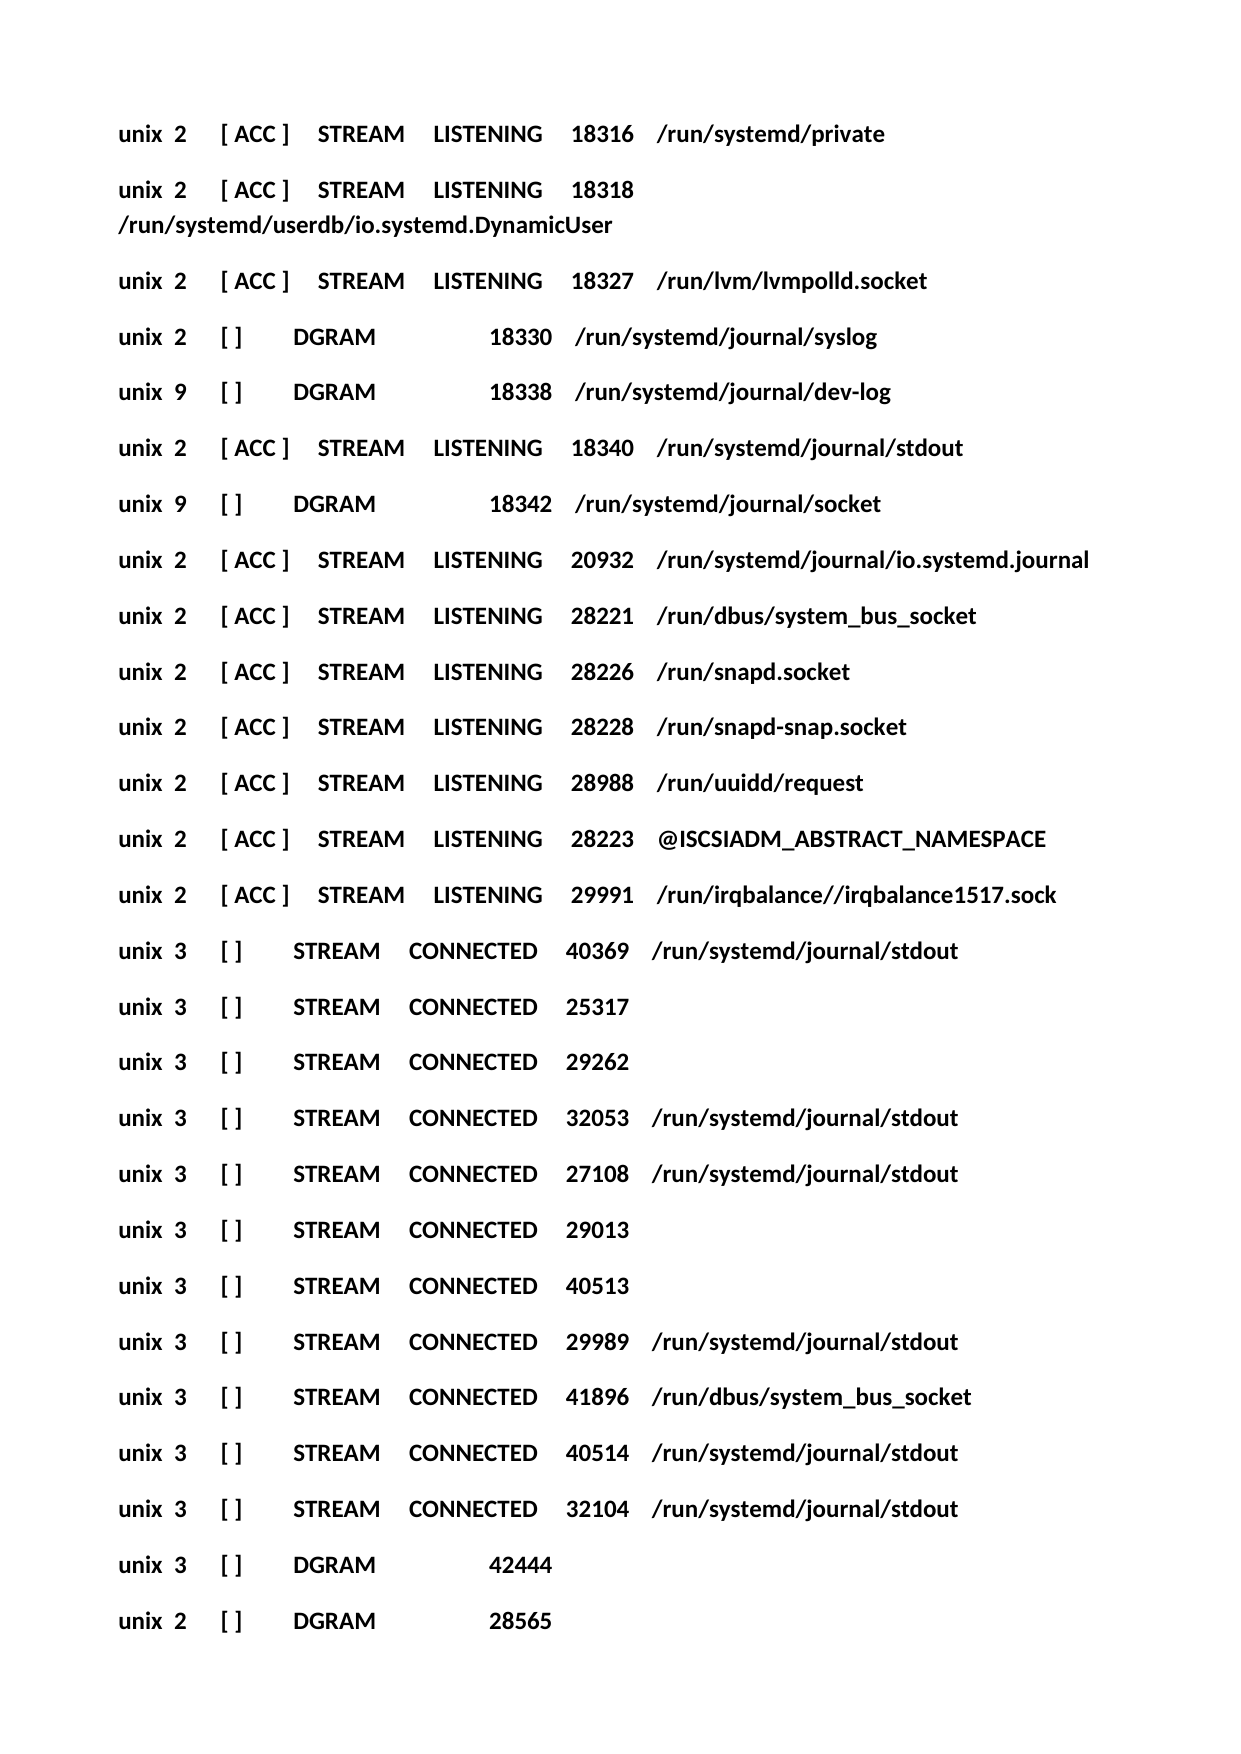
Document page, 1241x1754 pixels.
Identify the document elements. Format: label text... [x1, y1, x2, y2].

text unix 2 [ ] DGRAM 18330 /run/systemd/journal/syslog [118, 321, 1122, 351]
text unix 2 [ ACC ] STREAM LISTENING 18340 /run/systemd/journal/stdout [118, 432, 1122, 463]
text unix 2 [ ACC ] STREAM LISTENING 28223 @ISCSIADM_ABSTRACT_NAMESPACE [118, 823, 1122, 854]
text unix 2 [ ACC ] STREAM LISTENING 28988 /run/uuidd/request [118, 767, 1122, 798]
text unix 2 [ ACC ] STREAM LISTENING 28226 /run/snapd.socket [118, 656, 1122, 686]
text unix 3 [ ] STREAM CONNECTED 41896 /run/dbus/system_bus_socket [118, 1381, 1122, 1412]
text unix 3 [ ] STREAM CONNECTED 32104 /run/systemd/journal/stdout [118, 1493, 1122, 1524]
text unix 3 [ ] STREAM CONNECTED 25317 [118, 991, 1122, 1021]
text unix 3 [ ] STREAM CONNECTED 40514 /run/systemd/journal/stdout [118, 1437, 1122, 1468]
text unix 2 [ ACC ] STREAM LISTENING 18318 /run/systemd/userdb/io.systemd.DynamicUser [118, 174, 1122, 239]
text unix 3 [ ] STREAM CONNECTED 40513 [118, 1270, 1122, 1300]
text unix 3 [ ] STREAM CONNECTED 29013 [118, 1214, 1122, 1244]
text unix 3 [ ] DGRAM 42444 [118, 1549, 1122, 1579]
text unix 3 [ ] STREAM CONNECTED 40369 /run/systemd/journal/stdout [118, 935, 1122, 965]
text unix 2 [ ] DGRAM 28565 [118, 1605, 1122, 1635]
text unix 3 [ ] STREAM CONNECTED 29989 /run/systemd/journal/stdout [118, 1326, 1122, 1356]
text unix 9 [ ] DGRAM 18338 /run/systemd/journal/dev-log [118, 376, 1122, 407]
text unix 2 [ ACC ] STREAM LISTENING 20932 /run/systemd/journal/io.systemd.journal [118, 544, 1122, 574]
text unix 2 [ ACC ] STREAM LISTENING 18316 /run/systemd/private [118, 118, 1122, 149]
text unix 3 [ ] STREAM CONNECTED 32053 /run/systemd/journal/stdout [118, 1102, 1122, 1133]
text unix 2 [ ACC ] STREAM LISTENING 18327 /run/lvm/lvmpolld.socket [118, 265, 1122, 295]
text unix 2 [ ACC ] STREAM LISTENING 28228 /run/snapd-snap.socket [118, 711, 1122, 742]
text unix 2 [ ACC ] STREAM LISTENING 28221 /run/dbus/system_bus_socket [118, 600, 1122, 630]
text unix 3 [ ] STREAM CONNECTED 29262 [118, 1046, 1122, 1077]
text unix 3 [ ] STREAM CONNECTED 27108 /run/systemd/journal/stdout [118, 1158, 1122, 1189]
text unix 9 [ ] DGRAM 18342 /run/systemd/journal/socket [118, 488, 1122, 519]
text unix 2 [ ACC ] STREAM LISTENING 29991 /run/irqbalance//irqbalance1517.sock [118, 879, 1122, 909]
